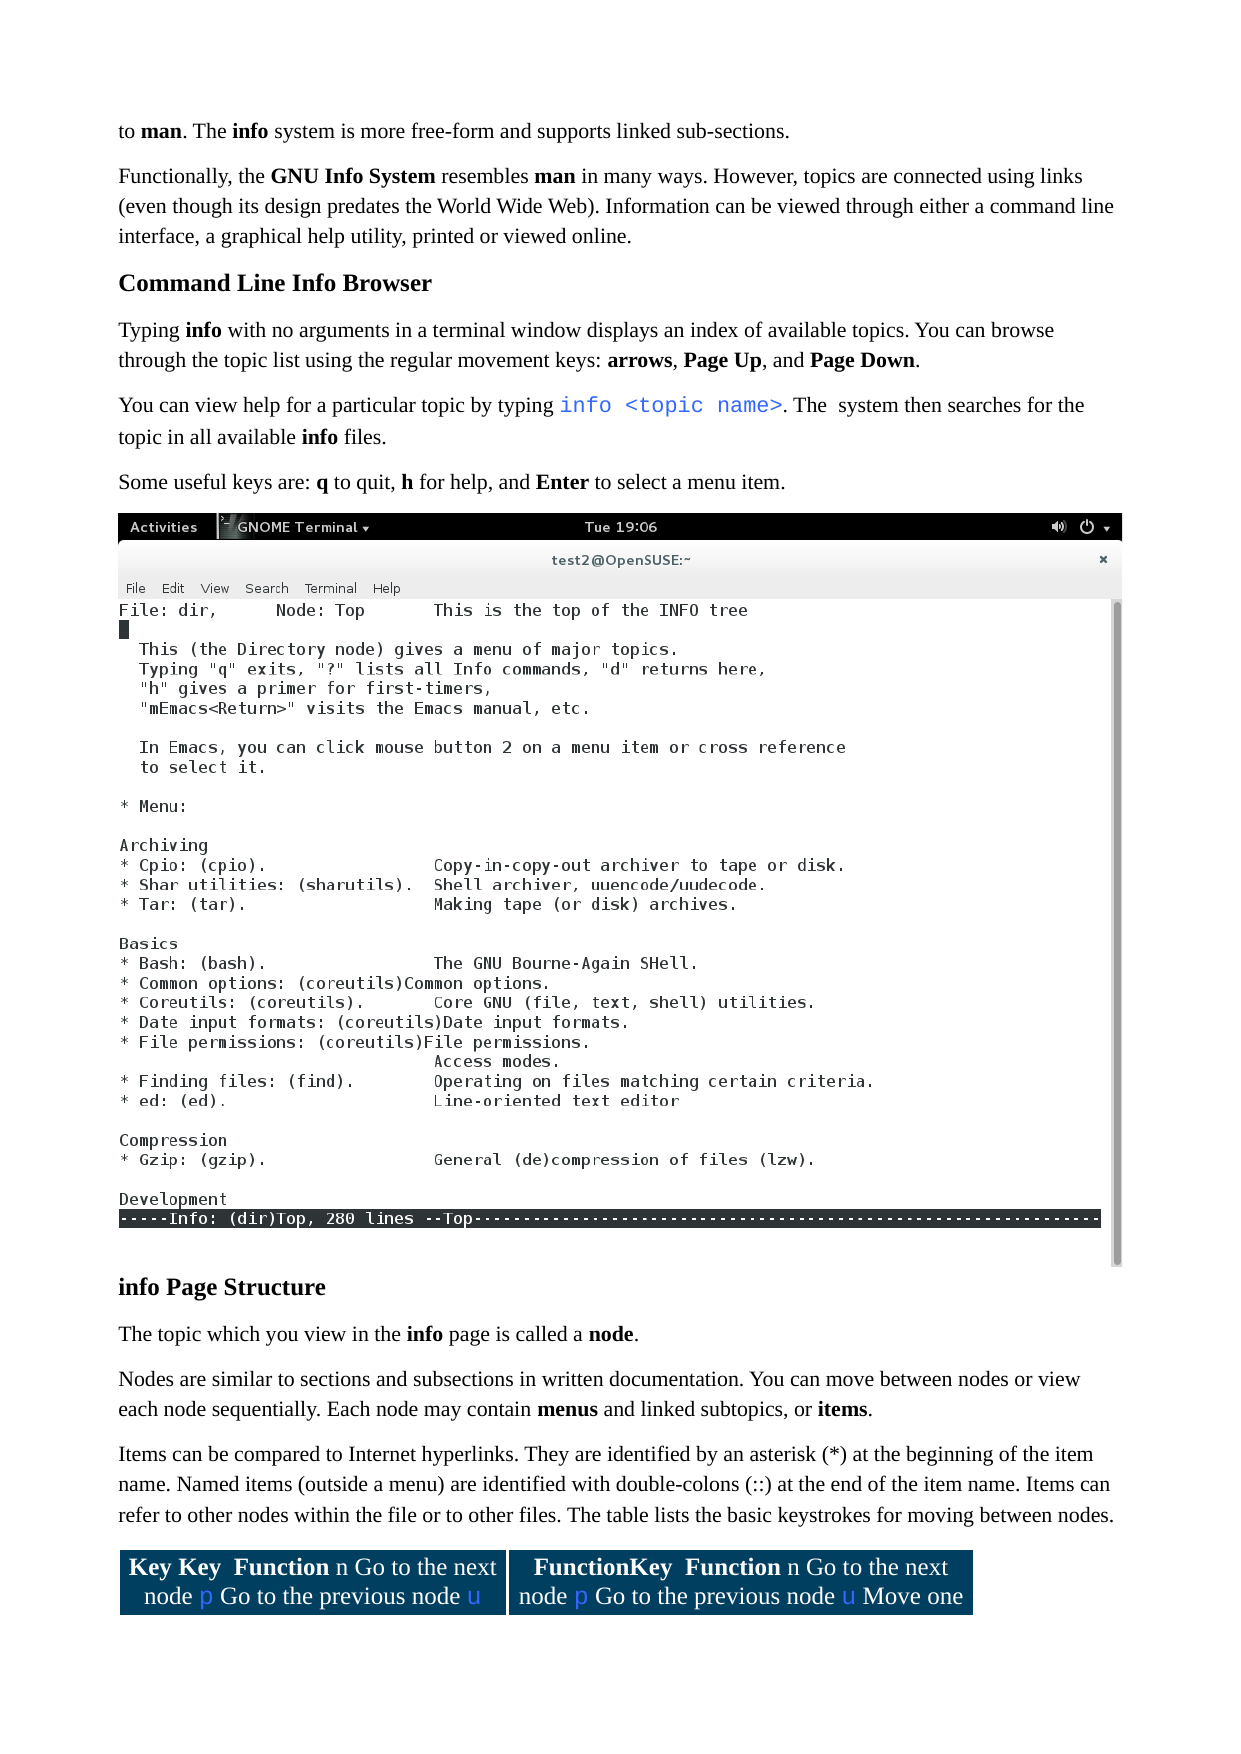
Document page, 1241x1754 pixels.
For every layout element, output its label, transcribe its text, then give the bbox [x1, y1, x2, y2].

table_header Key Key Function n Go to the next node p Go to the previous node u [120, 1550, 506, 1615]
text Typing info with no arguments in a terminal window displays an index of available topics. You can browse through the topic list using the regular movement keys: arrows, Page Up, and Page Down. [118, 317, 1122, 373]
text Functionally, the GNU Info System resembles man in many ways. However, topics are connected using links (even though its design predates the World Wide Web). Information can be viewed through either a command line interface, a graphical help utility, printed or viewed online. [118, 163, 1122, 248]
text info Page Structure [118, 1267, 1122, 1301]
text Nodes are similar to sections and subsections in written documentation. You can move between nodes or view each node sequentially. Each node may contain menus and linked subtopics, or items. [118, 1366, 1122, 1422]
picture [118, 513, 1123, 1267]
text Items can be compared to Internet hyperlinks. They are identified by an asterisk (*) at the beginning of the item name. Named items (outside a menu) are identified with double-colons (::) at the end of the item name. Items can refer to other nodes within the file or to other files. The table lists the basic keystrokes for moving between nodes. [118, 1441, 1122, 1527]
text You can view help for a particular topic by typing info <topic name>. The system then searches for the topic in all available info files. [118, 392, 1122, 449]
text Command Line Info Browser [118, 268, 1122, 297]
text to man. The info system is more free-form and supports linked sub-sections. [118, 118, 1122, 143]
text The topic which you view in the info page is called a node. [118, 1321, 1122, 1347]
table_header FunctionKey Function n Go to the next node p Go to the previous node u Move one [509, 1550, 973, 1615]
text Some useful keys are: q to quit, h for help, and Enter to select a menu item. [118, 469, 1122, 494]
